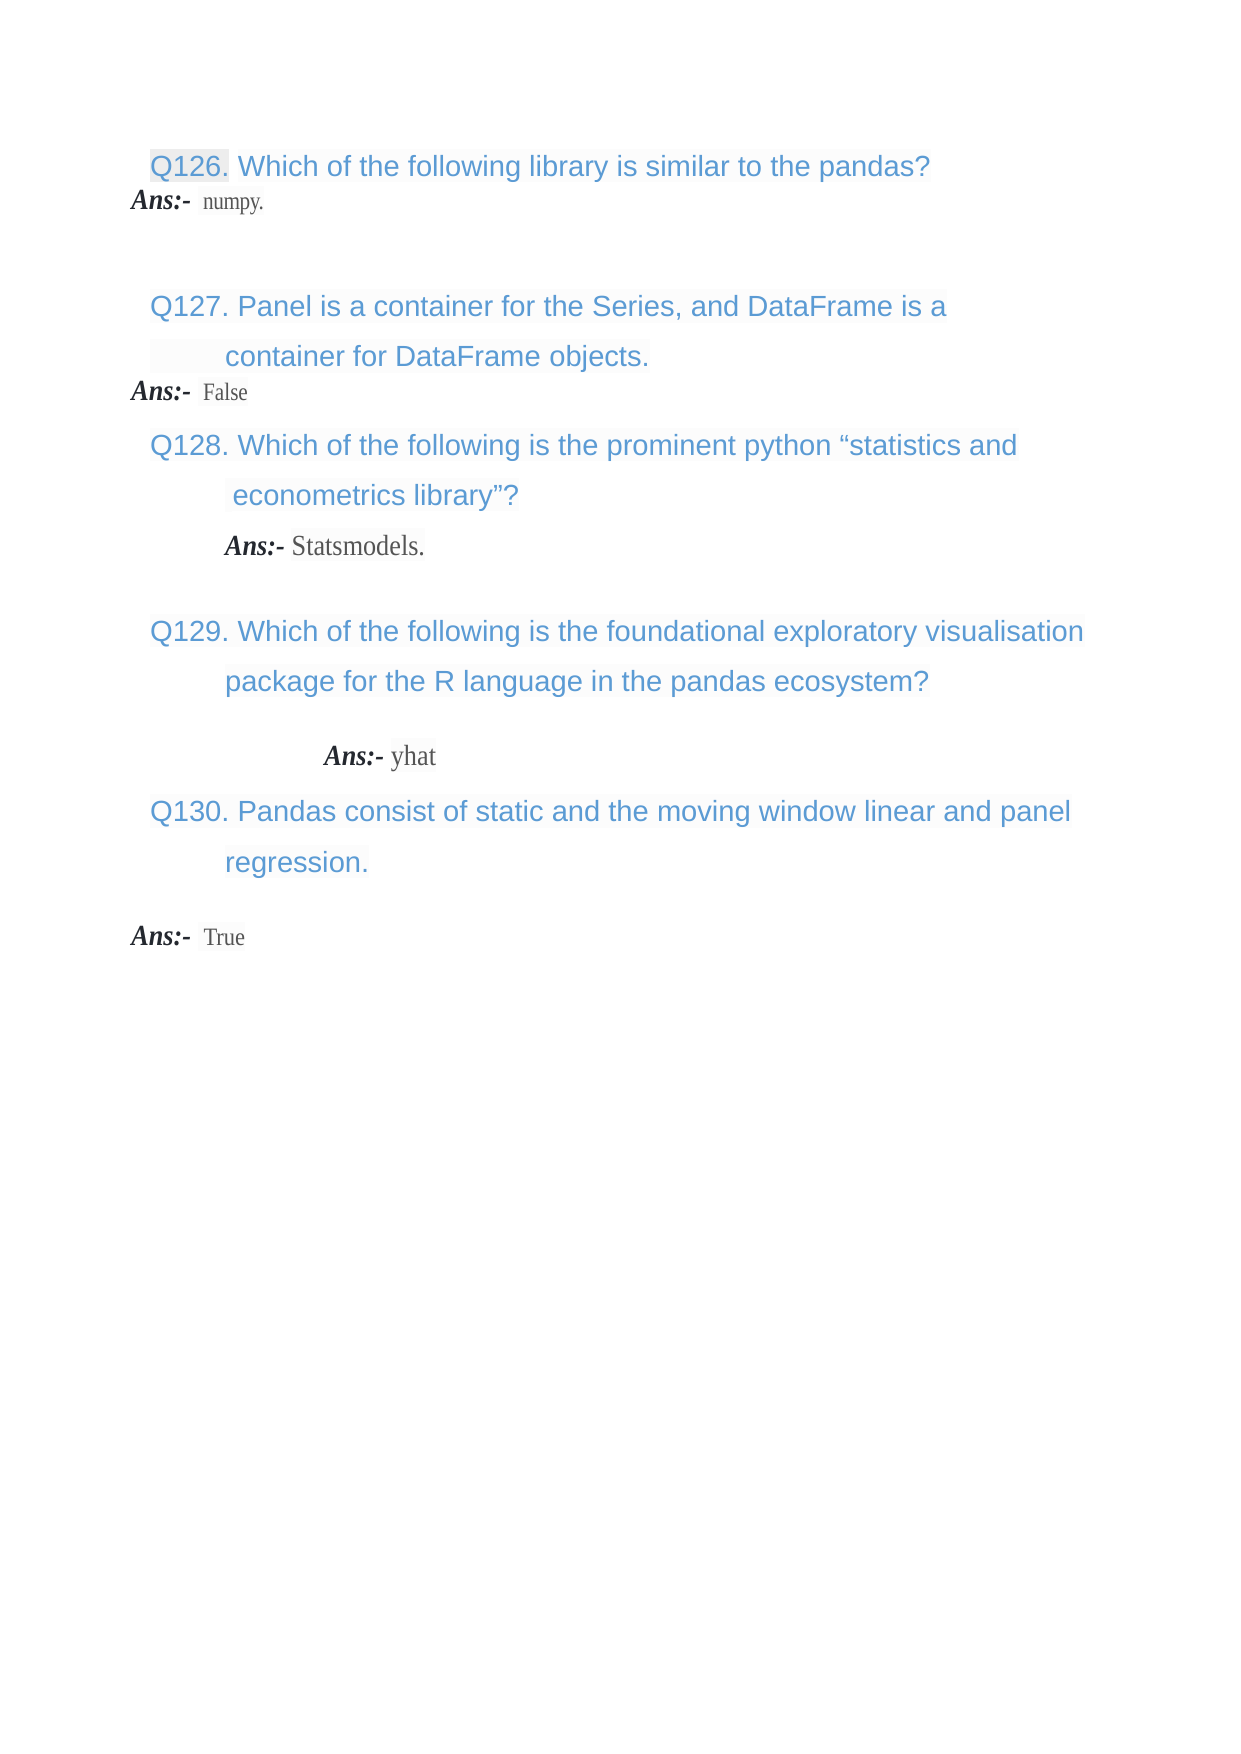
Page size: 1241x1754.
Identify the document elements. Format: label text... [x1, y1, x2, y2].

list Ans:- yhat [300, 738, 1105, 772]
text Q130. Pandas consist of static and the moving window linear and panel regression. [150, 794, 1074, 878]
text econometrics library”? [225, 478, 1105, 511]
text Q127. Panel is a container for the Series, and DataFrame is a [150, 289, 1105, 323]
text Ans:- numpy. [131, 182, 1105, 216]
text container for DataFrame objects. [150, 339, 1105, 373]
text Ans:- Statsmodels. [225, 528, 1105, 561]
text Q128. Which of the following is the prominent python “statistics and [150, 428, 1105, 461]
text Ans:- False [131, 373, 1105, 406]
text Q129. Which of the following is the foundational exploratory visualisation package for the R language in the pandas ecosystem? [150, 613, 1087, 697]
text Q126. Which of the following library is similar to the pandas? [150, 149, 1105, 182]
text Ans:- True [131, 918, 1105, 951]
